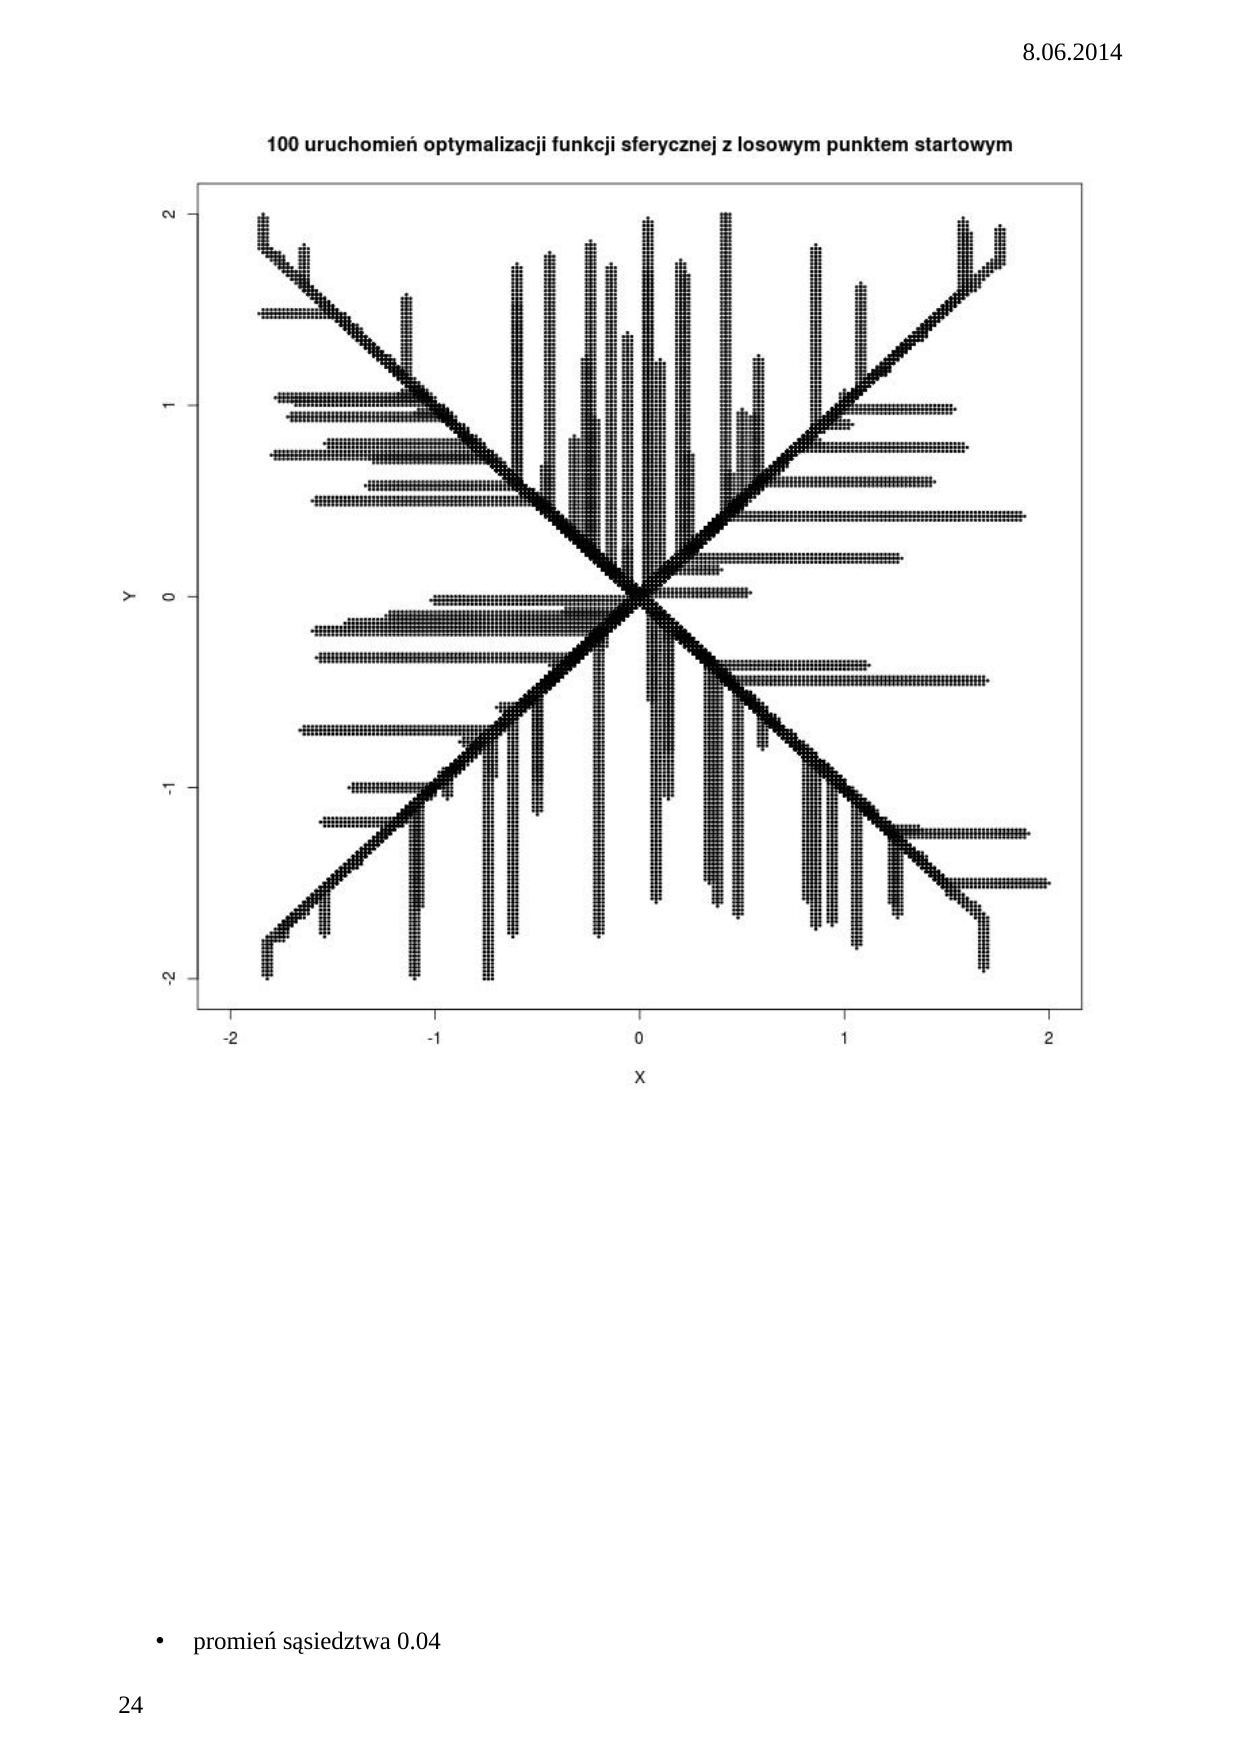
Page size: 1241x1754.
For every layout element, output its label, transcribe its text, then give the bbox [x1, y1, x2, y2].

picture [118, 104, 1123, 1109]
list promień sąsiedztwa 0.04 [156, 1626, 1122, 1655]
